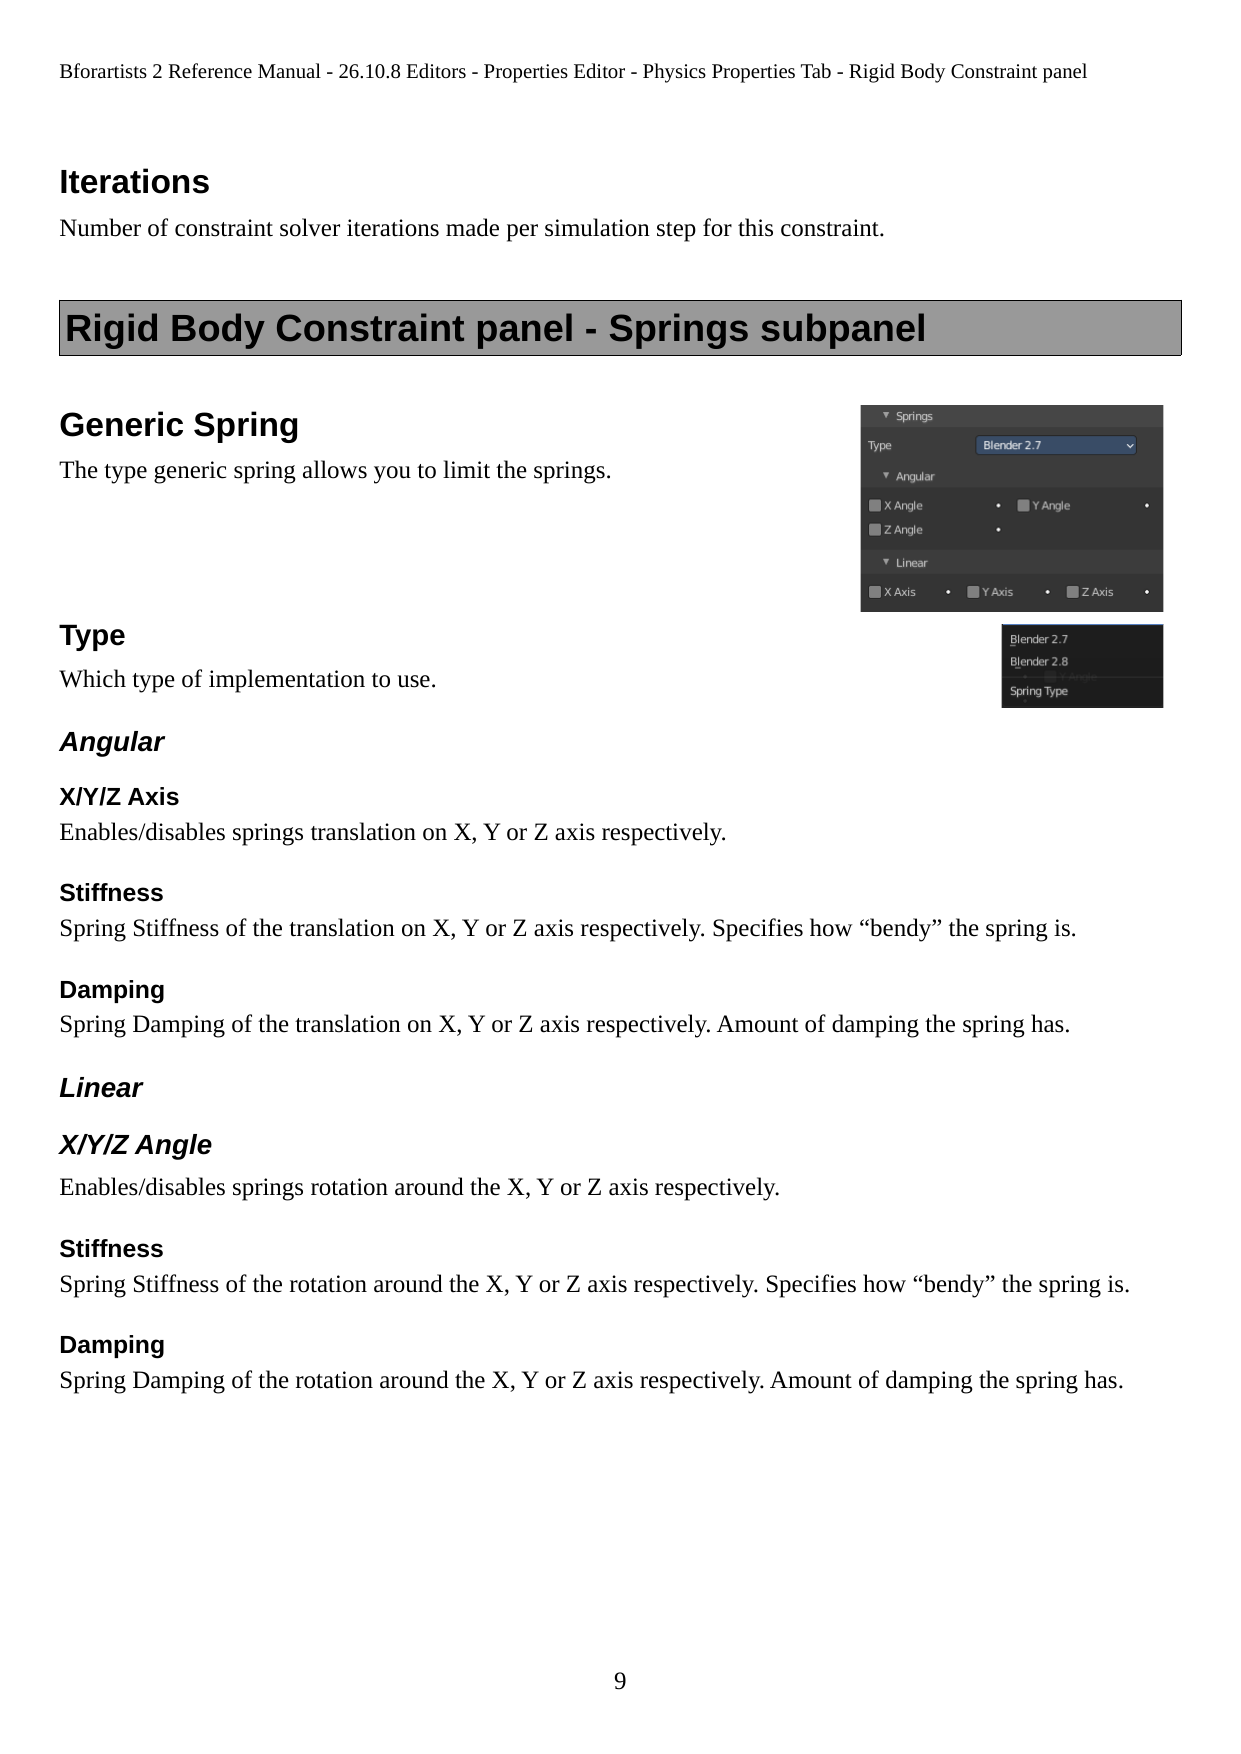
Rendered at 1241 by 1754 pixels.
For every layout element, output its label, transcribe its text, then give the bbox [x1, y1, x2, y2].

text Number of constraint solver iterations made per simulation step for this constraint. [59, 213, 1181, 242]
text The type generic spring allows you to limit the springs. [59, 456, 860, 484]
picture [1001, 624, 1164, 708]
subtitle Type [59, 617, 1181, 651]
text Enables/disables springs rotation around the X, Y or Z axis respectively. [59, 1172, 1181, 1201]
subtitle Iterations [59, 162, 1181, 201]
text Enables/disables springs translation on X, Y or Z axis respectively. [59, 817, 1181, 846]
text Spring Stiffness of the rotation around the X, Y or Z axis respectively. Specifies how “bendy” the spring is. [59, 1269, 1181, 1297]
subtitle Linear [59, 1071, 1181, 1103]
subtitle X/Y/Z Angle [59, 1128, 1181, 1160]
subtitle Damping [59, 1330, 1181, 1359]
subtitle Stiffness [59, 878, 1181, 907]
text Spring Damping of the translation on X, Y or Z axis respectively. Amount of damping the spring has. [59, 1009, 1181, 1038]
subtitle Angular [59, 725, 1181, 757]
text Which type of implementation to use. [59, 664, 1001, 692]
table_header Rigid Body Constraint panel - Springs subpanel [60, 301, 1181, 355]
subtitle Stiffness [59, 1234, 1181, 1262]
subtitle Generic Spring [59, 404, 1181, 443]
subtitle Damping [59, 975, 1181, 1003]
subtitle X/Y/Z Axis [59, 782, 1181, 811]
text Spring Damping of the rotation around the X, Y or Z axis respectively. Amount of damping the spring has. [59, 1365, 1181, 1394]
picture [860, 405, 1164, 612]
text Spring Stiffness of the translation on X, Y or Z axis respectively. Specifies how “bendy” the spring is. [59, 913, 1181, 942]
